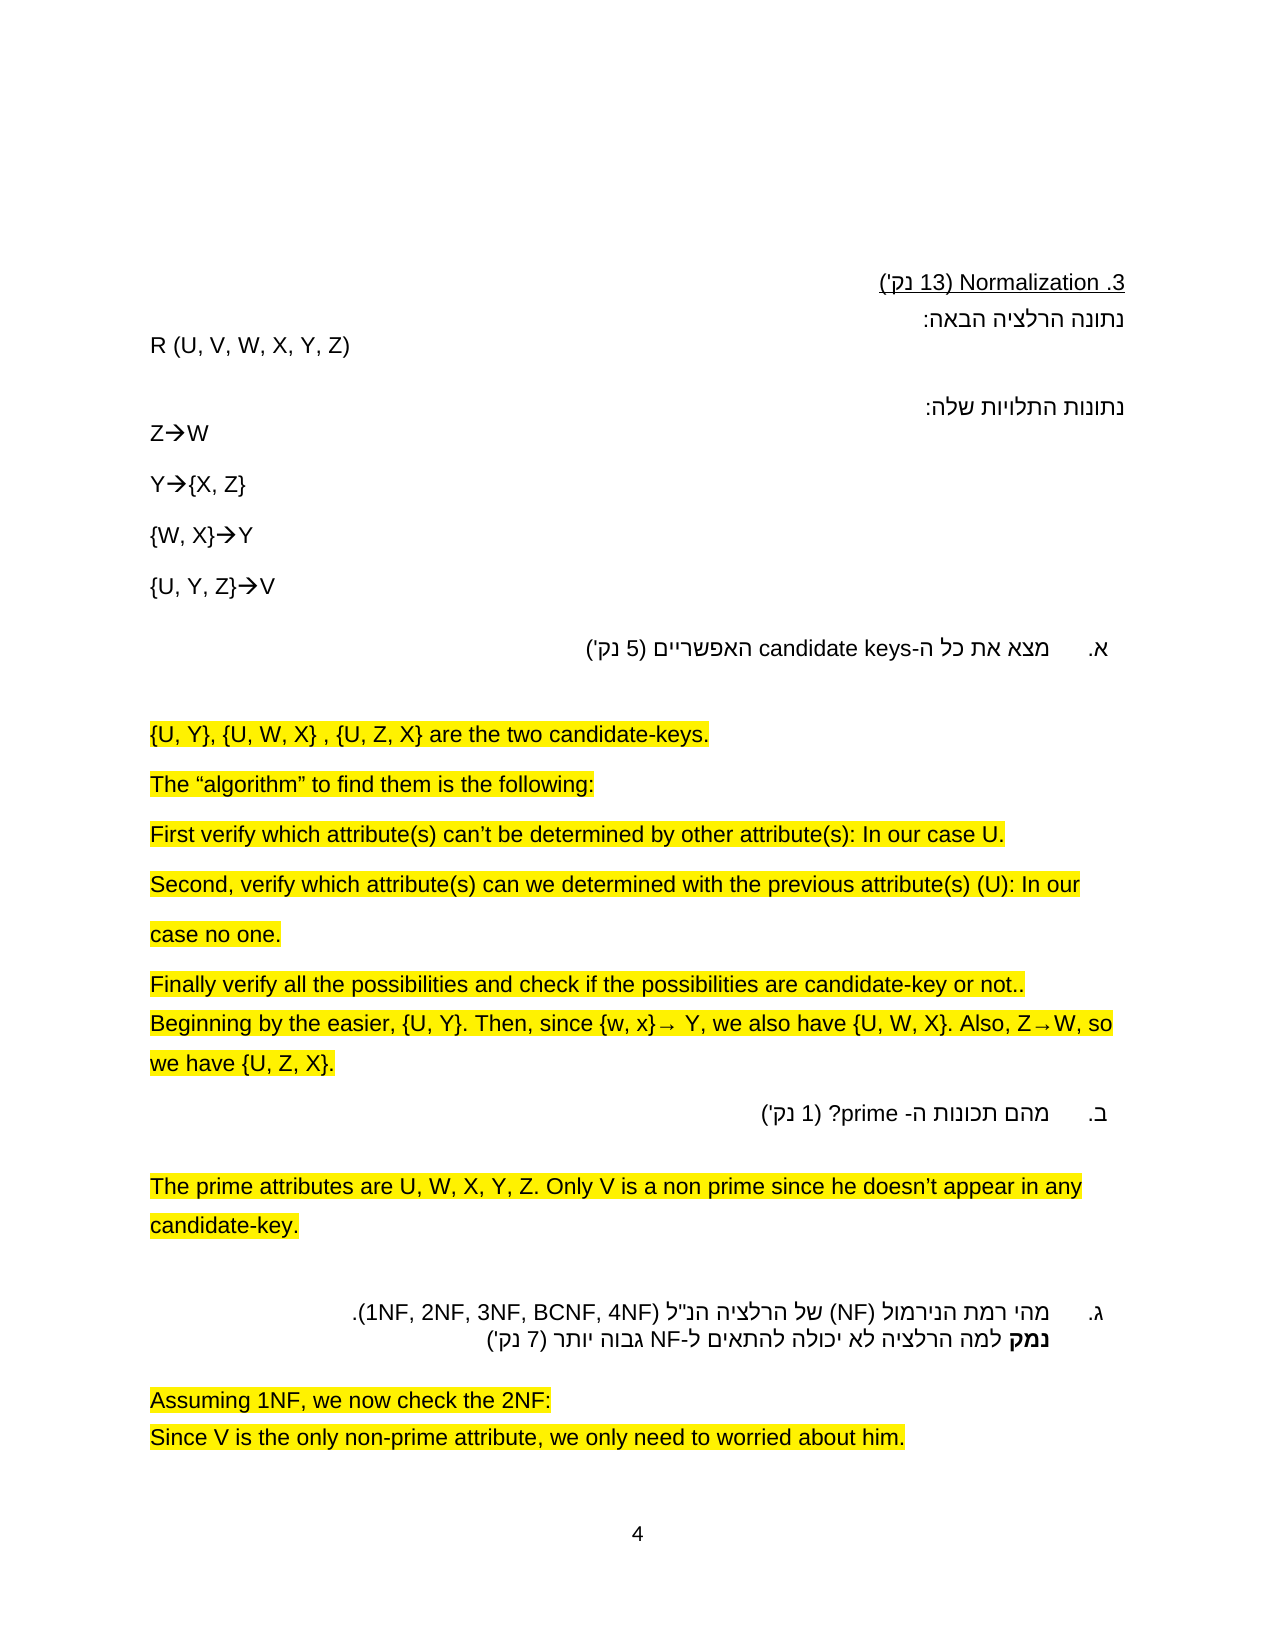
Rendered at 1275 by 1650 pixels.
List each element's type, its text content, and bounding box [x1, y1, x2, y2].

text Y{X, Z} [150, 471, 1125, 497]
list מהם תכונות ה- prime? (1 נק') [150, 1099, 1087, 1126]
text The prime attributes are U, W, X, Y, Z. Only V is a non prime since he doesn’t appear in any candidate-key. [150, 1173, 1125, 1239]
text נתונות התלויות שלה: [150, 393, 1125, 420]
text Finally verify all the possibilities and check if the possibilities are candidate-key or not.. Beginning by the easier, {U, Y}. Then, since {w, x}→ Y, we also have {U, W, X}. Also, Z→W, so we have {U, Z, X}. [150, 971, 1125, 1076]
text Assuming 1NF, we now check the 2NF: [150, 1387, 1125, 1413]
list מצא את כל ה-candidate keys האפשריים (5 נק') [150, 634, 1087, 661]
text {U, Y, Z}V [150, 573, 1125, 599]
text נתונה הרלציה הבאה: [150, 306, 1125, 332]
text case no one. [150, 921, 1125, 947]
list מהי רמת הנירמול (NF) של הרלציה הנ"ל (1NF, 2NF, 3NF, BCNF, 4NF). [150, 1299, 1087, 1326]
list נמק למה הרלציה לא יכולה להתאים ל-NF גבוה יותר (7 נק') [150, 1326, 1050, 1352]
text First verify which attribute(s) can’t be determined by other attribute(s): In our case U. [150, 821, 1125, 847]
text The “algorithm” to find them is the following: [150, 771, 1125, 797]
text Since V is the only non-prime attribute, we only need to worried about him. [150, 1424, 1125, 1450]
text R (U, V, W, X, Y, Z) [150, 332, 1125, 358]
text {U, Y}, {U, W, X} , {U, Z, X} are the two candidate-keys. [150, 721, 1125, 747]
text 3. Normalization (13 נק') [150, 269, 1125, 295]
text {W, X}Y [150, 522, 1125, 548]
text Second, verify which attribute(s) can we determined with the previous attribute(s) (U): In our [150, 871, 1125, 897]
text ZW [150, 420, 1125, 446]
